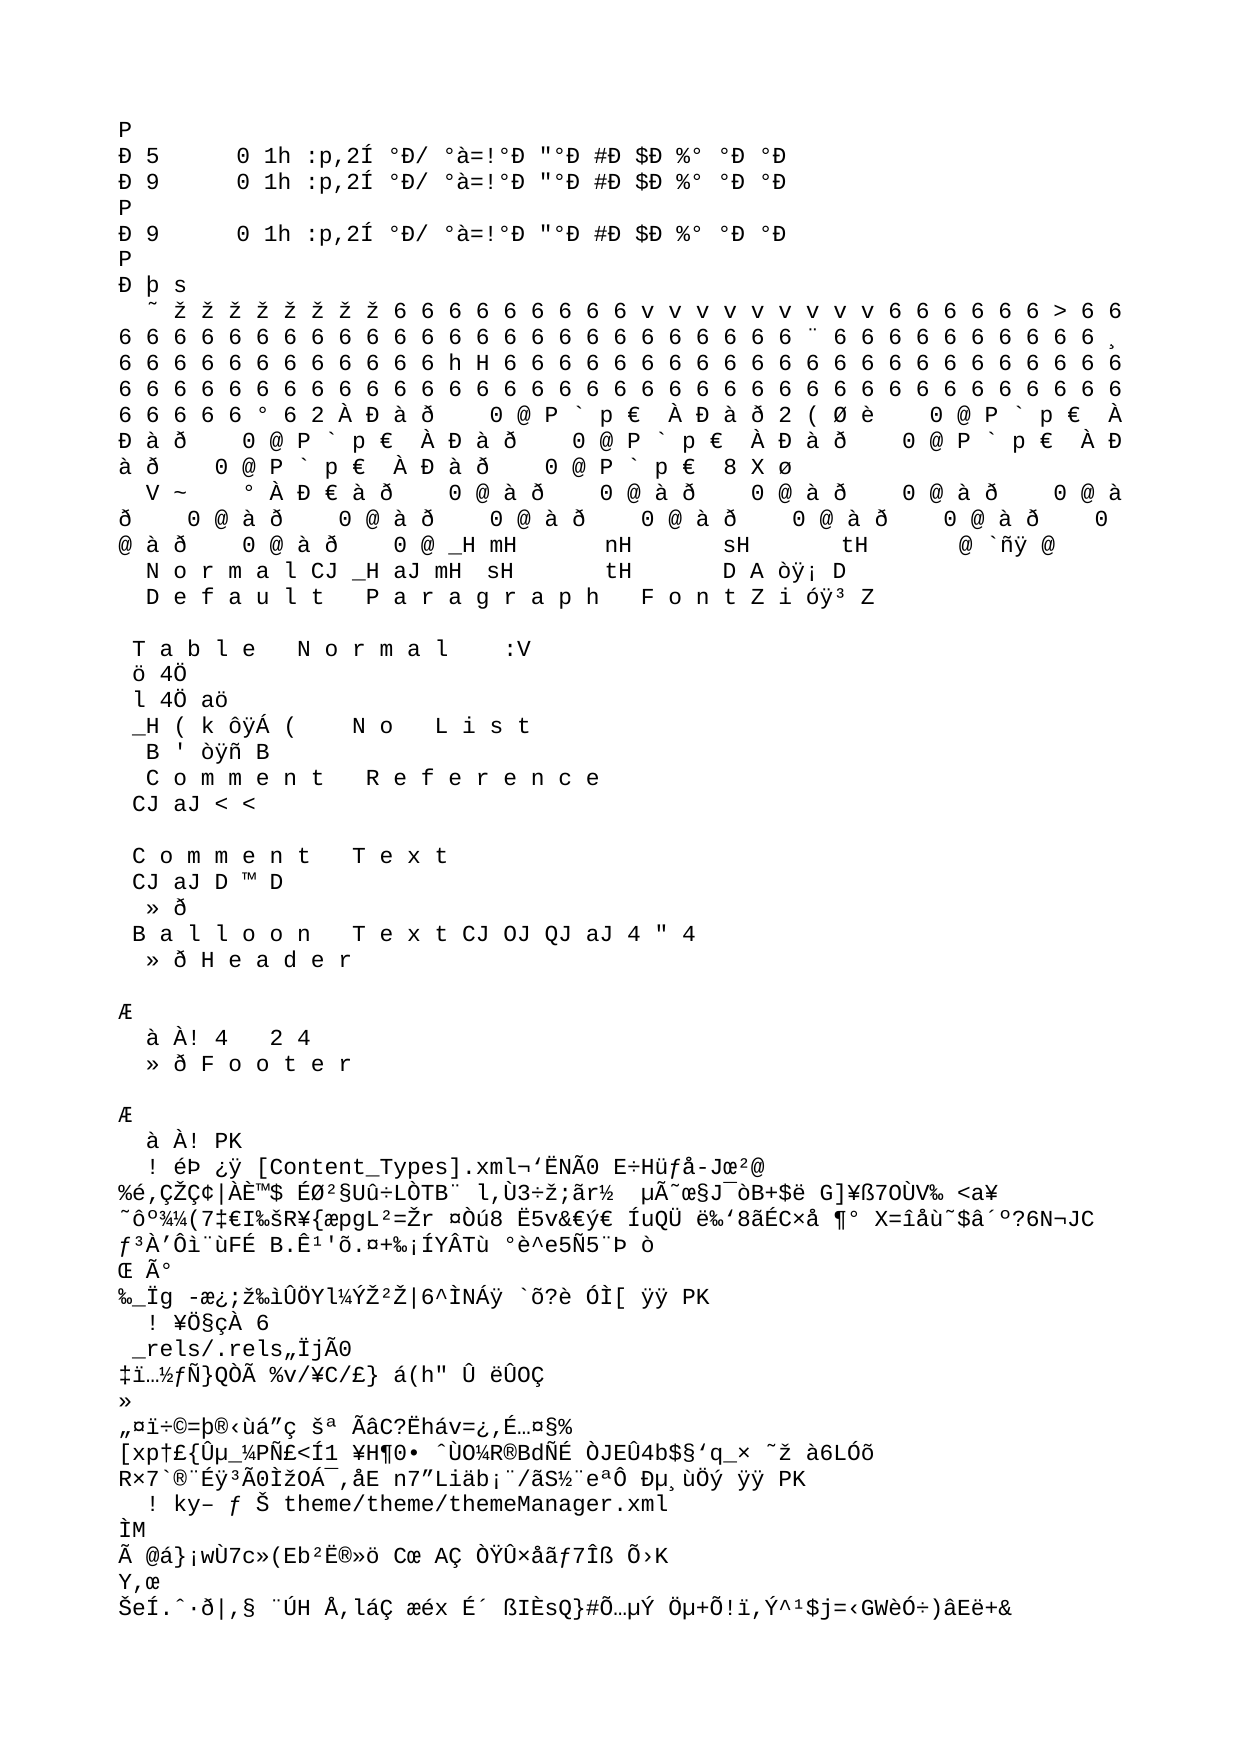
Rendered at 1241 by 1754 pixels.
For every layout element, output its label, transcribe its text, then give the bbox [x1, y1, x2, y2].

text Æ [118, 1000, 1122, 1026]
text B ' òÿñ B [118, 741, 1122, 767]
text CJ aJ D ™ D [118, 870, 1122, 896]
text B a l l o o n T e x t CJ OJ QJ aJ 4 " 4 [118, 922, 1122, 948]
text ! éÞ ¿ÿ [Content_Types].xml¬‘ËNÃ0 E÷Hüƒå-Jœ²@ [118, 1156, 1122, 1182]
text ‰_Ïg -æ¿;ž‰ìÛÖYl¼ÝŽ²Ž|6^ÌNÁÿ `õ?è ÓÌ[ ÿÿ PK [118, 1285, 1122, 1311]
text Ð 9 0 1h :p,2Í °Ð/ °à=!°Ð "°Ð #Ð $Ð %° °Ð °Ð P [118, 222, 1122, 274]
text D e f a u l t P a r a g r a p h F o n t Z i óÿ³ Z [118, 585, 1122, 611]
text » ð F o o t e r [118, 1052, 1122, 1078]
text à À! PK [118, 1130, 1122, 1156]
text ! ¥Ö§çÀ 6 _rels/.rels„ÏjÃ0 [118, 1311, 1122, 1363]
text Ã @á}¡wÙ7c»(Eb²Ë®»ö Cœ AÇ ÒŸÛ×åãƒ7Îß Õ›K [118, 1545, 1122, 1571]
text T a b l e N o r m a l :V ö 4Ö [118, 637, 1122, 689]
text V ~  ° À Ð € à ð 0 @ à ð 0 @ à ð 0 @ à ð 0 @ à ð 0 @ à ð 0 @ à ð 0 @ à ð 0 @ à ð 0 @ à ð 0 @ à ð 0 @ à ð 0 @ à ð 0 @ à ð 0 @ _H mH nH sH tH @ `ñÿ @ [118, 481, 1122, 559]
text ‡ï…½ƒÑ}QÒÃ %v/¥C/£} á(h" Û ëÛOÇ [118, 1363, 1122, 1389]
text CJ aJ < < [118, 792, 1122, 818]
text ŠeÍ.ˆ·ð|,§ ¨ÚH Å,láÇ æéx É´ ßIÈsQ}#Õ…­µÝ Öµ+Õ!ï,Ý^¹$j=‹GWèÓ÷)âEë+& [118, 1597, 1122, 1622]
text N o r m a l CJ _H aJ mH sH tH D A òÿ¡ D [118, 559, 1122, 585]
text » [118, 1389, 1122, 1415]
text » ð [118, 896, 1122, 922]
text [xp†£{Ûµ_¼PÑ£<Í1 ¥H¶0• ˆÙO¼R®BdÑÉ ÒJEÛ4b$§‘q_× ˜ž à6LÓõ R×7`®¨Éÿ³Ã0ÌžOÁ¯,åE n7”Liäb¡¨/ãS½¨eªÔ Ðµ¸ùÖý ÿÿ PK [118, 1441, 1122, 1493]
text Ð 9 0 1h :p,2Í °Ð/ °à=!°Ð "°Ð #Ð $Ð %° °Ð °Ð P [118, 170, 1122, 222]
text à À! 4 2 4 [118, 1026, 1122, 1052]
text ! ky– ƒ Š theme/theme/themeManager.xml [118, 1493, 1122, 1519]
text C o m m e n t T e x t [118, 844, 1122, 870]
text Æ [118, 1104, 1122, 1130]
text „¤ï÷©=þ®‹ùá”ç šª ÃâC?Ëháv=¿‚É…¤§% [118, 1415, 1122, 1441]
text ˜ ž ž ž ž ž ž ž ž 6 6 6 6 6 6 6 6 6 v v v v v v v v v 6 6 6 6 6 6 > 6 6 6 6 6 6 6 6 6 6 6 6 6 6 6 6 6 6 6 6 6 6 6 6 6 6 6 ¨ 6 6 6 6 6 6 6 6 6 6 ¸ 6 6 6 6 6 6 6 6 6 6 6 6 h H 6 6 6 6 6 6 6 6 6 6 6 6 6 6 6 6 6 6 6 6 6 6 6 6 6 6 6 6 6 6 6 6 6 6 6 6 6 6 6 6 6 6 6 6 6 6 6 6 6 6 6 6 6 6 6 6 6 6 6 6 6 6 6 6 6 ° 6 2 À Ð à ð 0 @ P ` p €  À Ð à ð 2 ( Ø è 0 @ P ` p €  À Ð à ð 0 @ P ` p €  À Ð à ð 0 @ P ` p €  À Ð à ð 0 @ P ` p €  À Ð à ð 0 @ P ` p €  À Ð à ð 0 @ P ` p €  8 X ø [118, 300, 1122, 481]
text ƒ³À’Ôì¨ùFÉ B.Ê¹'õ.¤+‰¡ÍYÂTù °è^e5Ñ5¨Þ ò Œ Ã° [118, 1233, 1122, 1285]
text » ð H e a d e r [118, 948, 1122, 974]
text Ð 5 0 1h :p,2Í °Ð/ °à=!°Ð "°Ð #Ð $Ð %° °Ð °Ð [118, 144, 1122, 170]
text Ð þ s [118, 274, 1122, 300]
text C o m m e n t R e f e r e n c e [118, 767, 1122, 792]
text ÌM [118, 1519, 1122, 1545]
text l 4Ö aö _H ( k ôÿÁ ( N o L i s t [118, 689, 1122, 741]
text Y,œ [118, 1571, 1122, 1597]
text P [118, 118, 1122, 144]
text %é‚ÇŽÇ¢|ÀÈ™$ ÉØ²§Uû÷LÒTB¨ l,Ù3÷ž;ãr½ µÃ˜œ§J¯òB+$ë G]¥ß7OÙ­V‰ <a¥ ˜ôº¾¼(7‡€I‰šR¥{æpgL²=Žr ¤Òú8 Ë5v&€ý€ ÍuQÜ ë‰‘8ãÉC×å ¶° X=îåù˜$â´º?6N¬JC [118, 1182, 1122, 1233]
